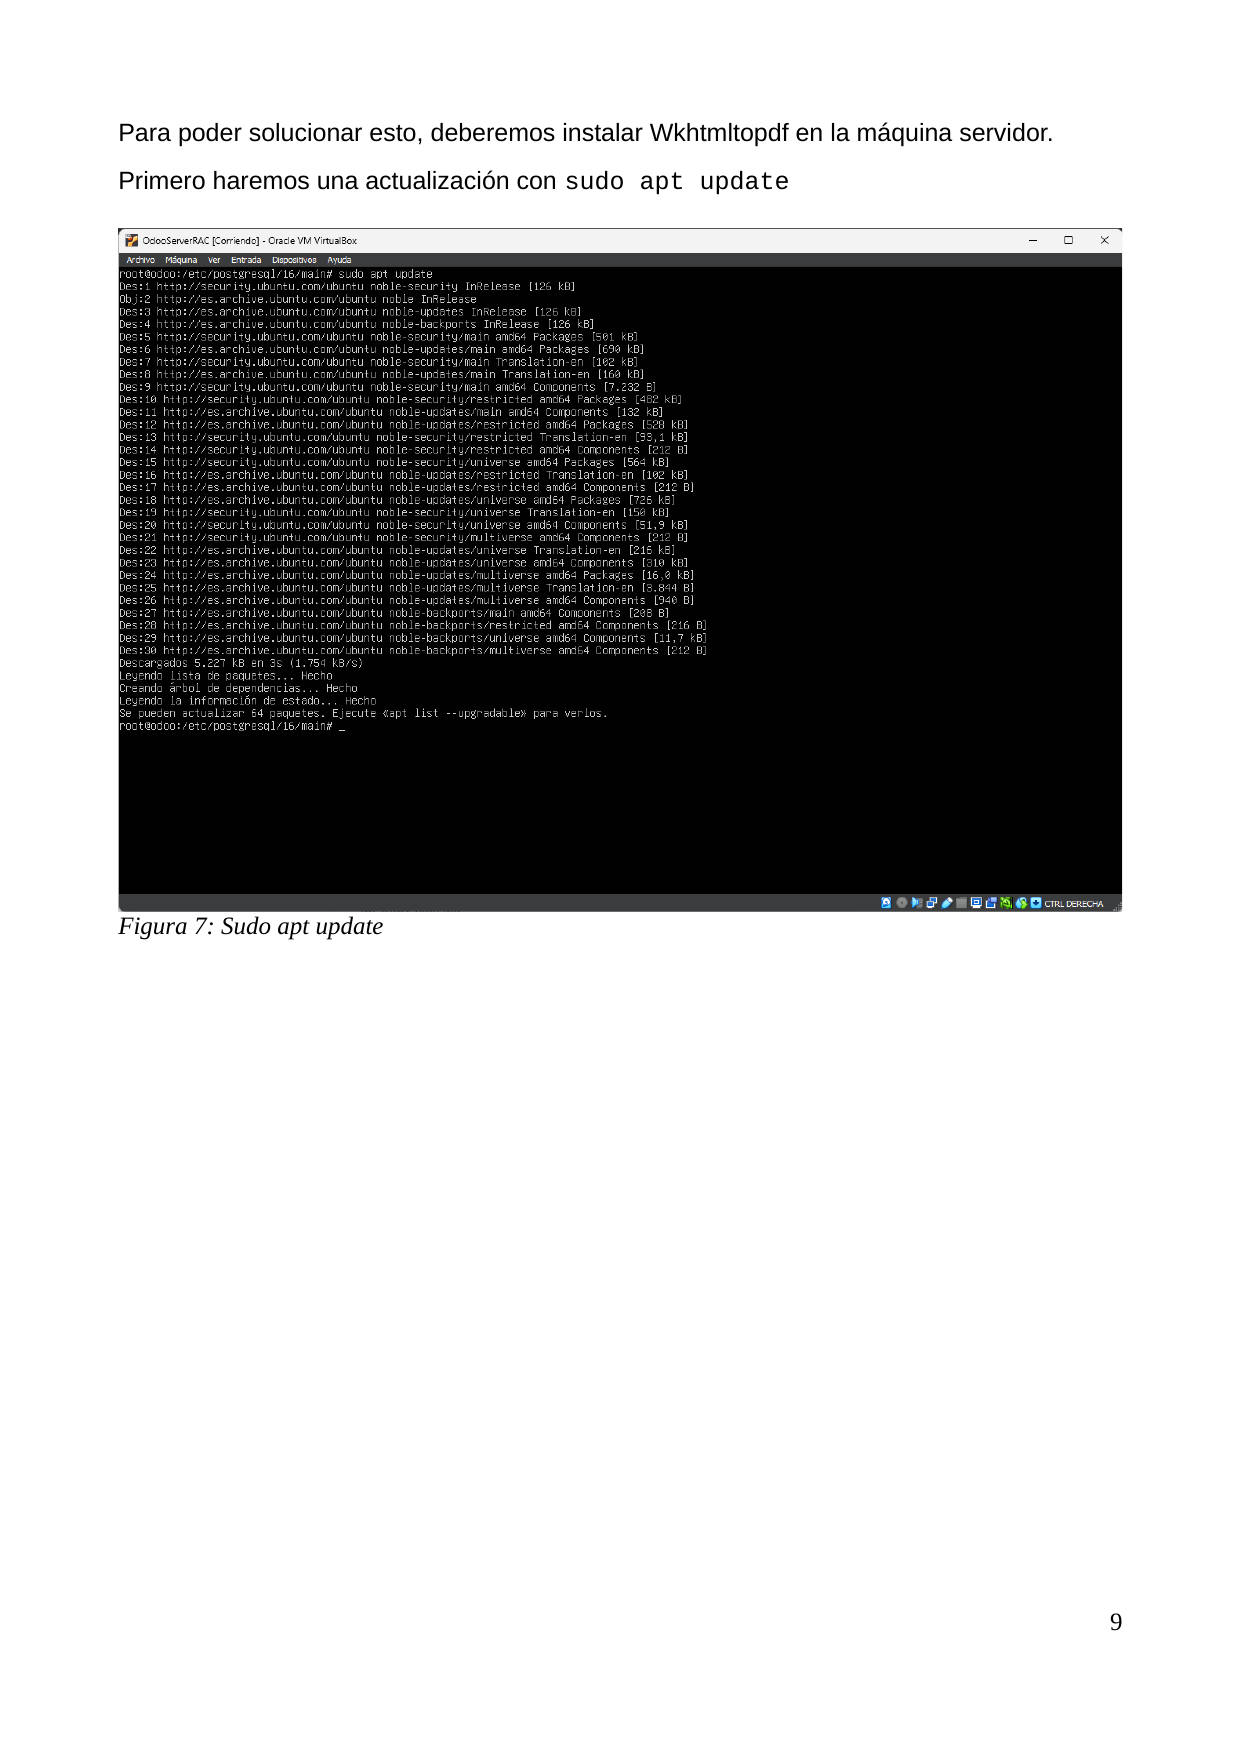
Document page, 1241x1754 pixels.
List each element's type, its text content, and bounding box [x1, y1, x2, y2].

text Figura 7: Sudo apt update [118, 912, 1122, 940]
text Para poder solucionar esto, deberemos instalar Wkhtmltopdf en la máquina servidor. [118, 118, 1122, 147]
text Primero haremos una actualización con sudo apt update [118, 166, 1122, 197]
picture [118, 228, 1123, 912]
